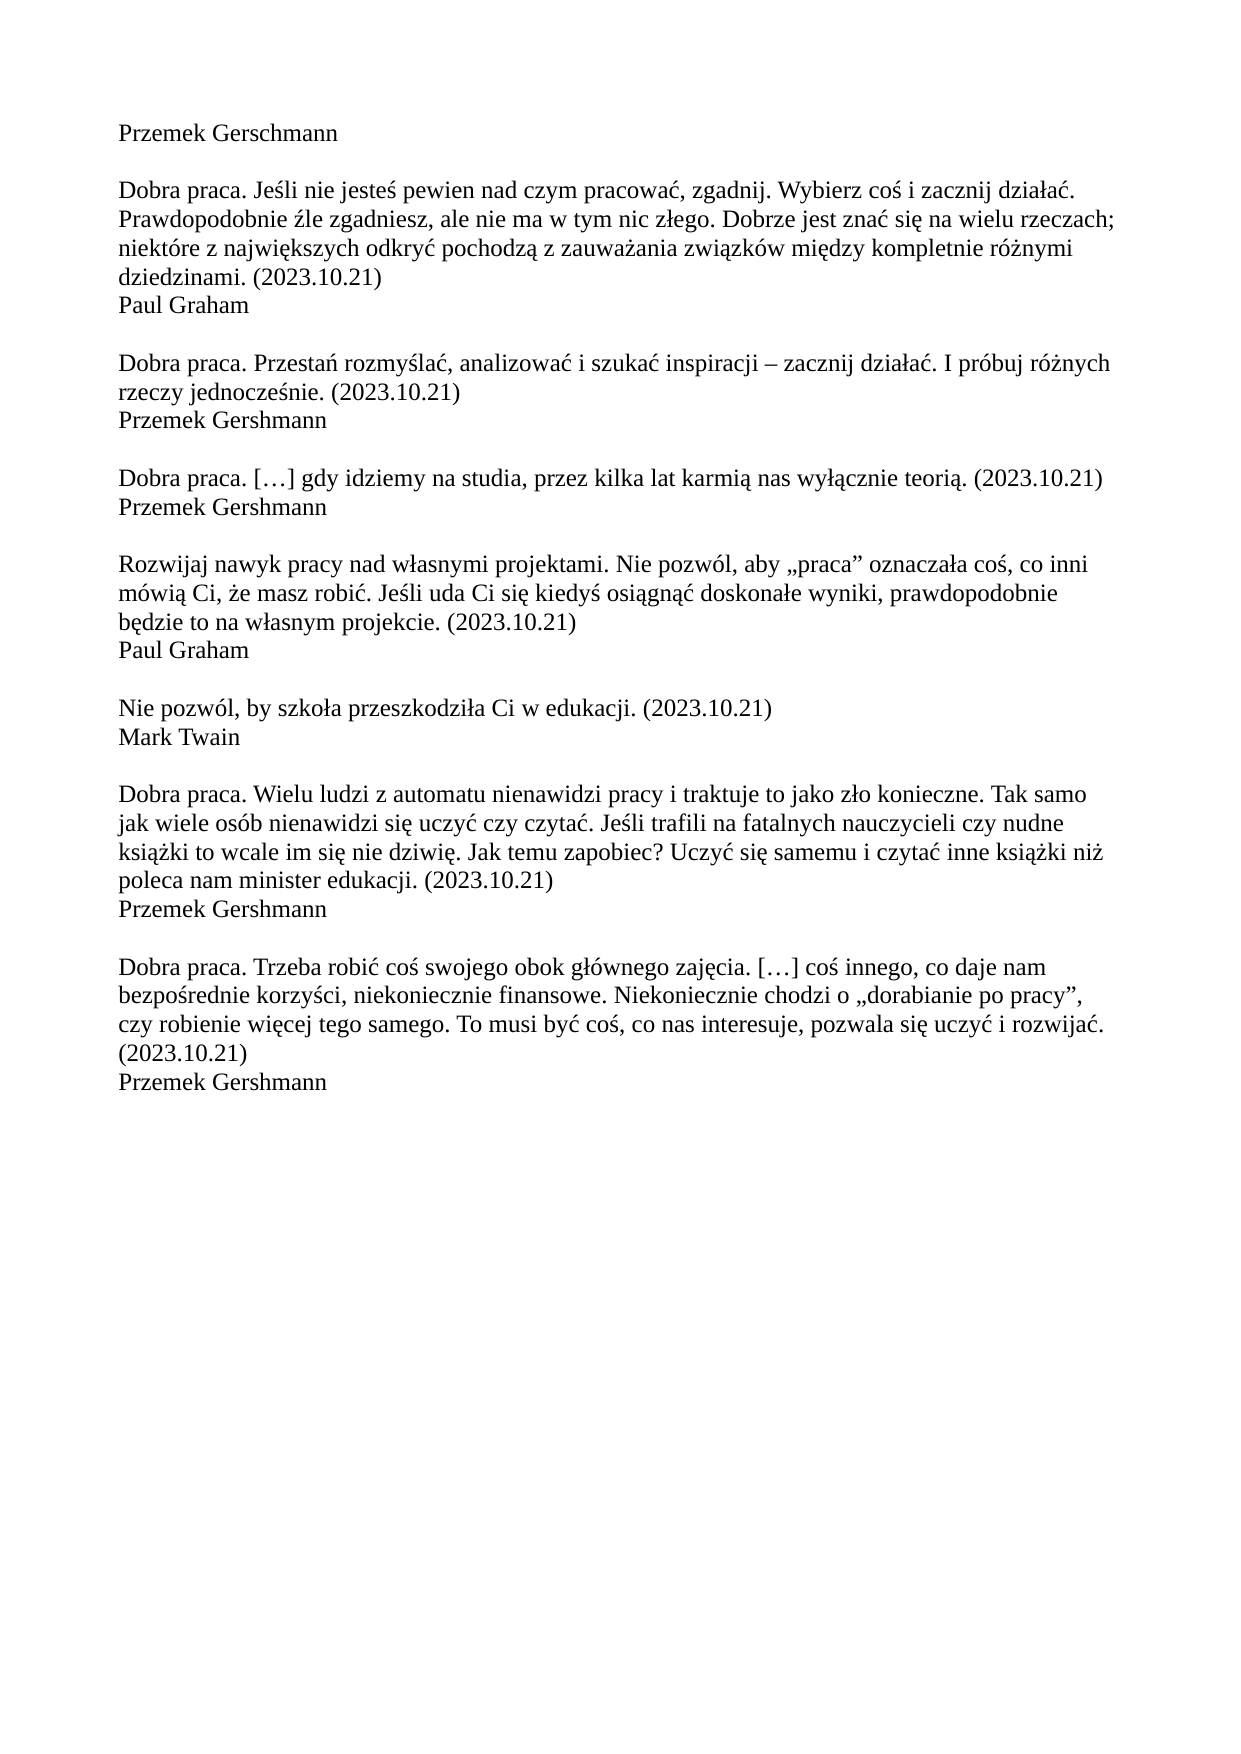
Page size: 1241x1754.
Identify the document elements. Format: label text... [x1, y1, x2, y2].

text Mark Twain [118, 722, 1122, 751]
text Przemek Gershmann [118, 406, 1122, 434]
text Paul Graham [118, 636, 1122, 664]
text Przemek Gershmann [118, 894, 1122, 923]
text Nie pozwól, by szkoła przeszkodziła Ci w edukacji. (2023.10.21) [118, 693, 1122, 722]
text Przemek Gershmann [118, 1067, 1122, 1096]
text Dobra praca. Trzeba robić coś swojego obok głównego zajęcia. […] coś innego, co daje nam bezpośrednie korzyści, niekoniecznie finansowe. Niekoniecznie chodzi o „dorabianie po pracy”, czy robienie więcej tego samego. To musi być coś, co nas interesuje, pozwala się uczyć i rozwijać.(2023.10.21) [118, 952, 1122, 1067]
text Przemek Gershmann [118, 492, 1122, 521]
text Rozwijaj nawyk pracy nad własnymi projektami. Nie pozwól, aby „praca” oznaczała coś, co inni mówią Ci, że masz robić. Jeśli uda Ci się kiedyś osiągnąć doskonałe wyniki, prawdopodobnie będzie to na własnym projekcie. (2023.10.21) [118, 549, 1122, 636]
text Paul Graham [118, 291, 1122, 319]
text Przemek Gerschmann [118, 118, 1122, 147]
text Dobra praca. Przestań rozmyślać, analizować i szukać inspiracji – zacznij działać. I próbuj różnych rzeczy jednocześnie. (2023.10.21) [118, 348, 1122, 406]
text Dobra praca. Jeśli nie jesteś pewien nad czym pracować, zgadnij. Wybierz coś i zacznij działać. Prawdopodobnie źle zgadniesz, ale nie ma w tym nic złego. Dobrze jest znać się na wielu rzeczach; niektóre z największych odkryć pochodzą z zauważania związków między kompletnie różnymi dziedzinami. (2023.10.21) [118, 176, 1122, 291]
text Dobra praca. […] gdy idziemy na studia, przez kilka lat karmią nas wyłącznie teorią. (2023.10.21) [118, 463, 1122, 492]
text Dobra praca. Wielu ludzi z automatu nienawidzi pracy i traktuje to jako zło konieczne. Tak samo jak wiele osób nienawidzi się uczyć czy czytać. Jeśli trafili na fatalnych nauczycieli czy nudne książki to wcale im się nie dziwię. Jak temu zapobiec? Uczyć się samemu i czytać inne książki niż poleca nam minister edukacji. (2023.10.21) [118, 779, 1122, 894]
